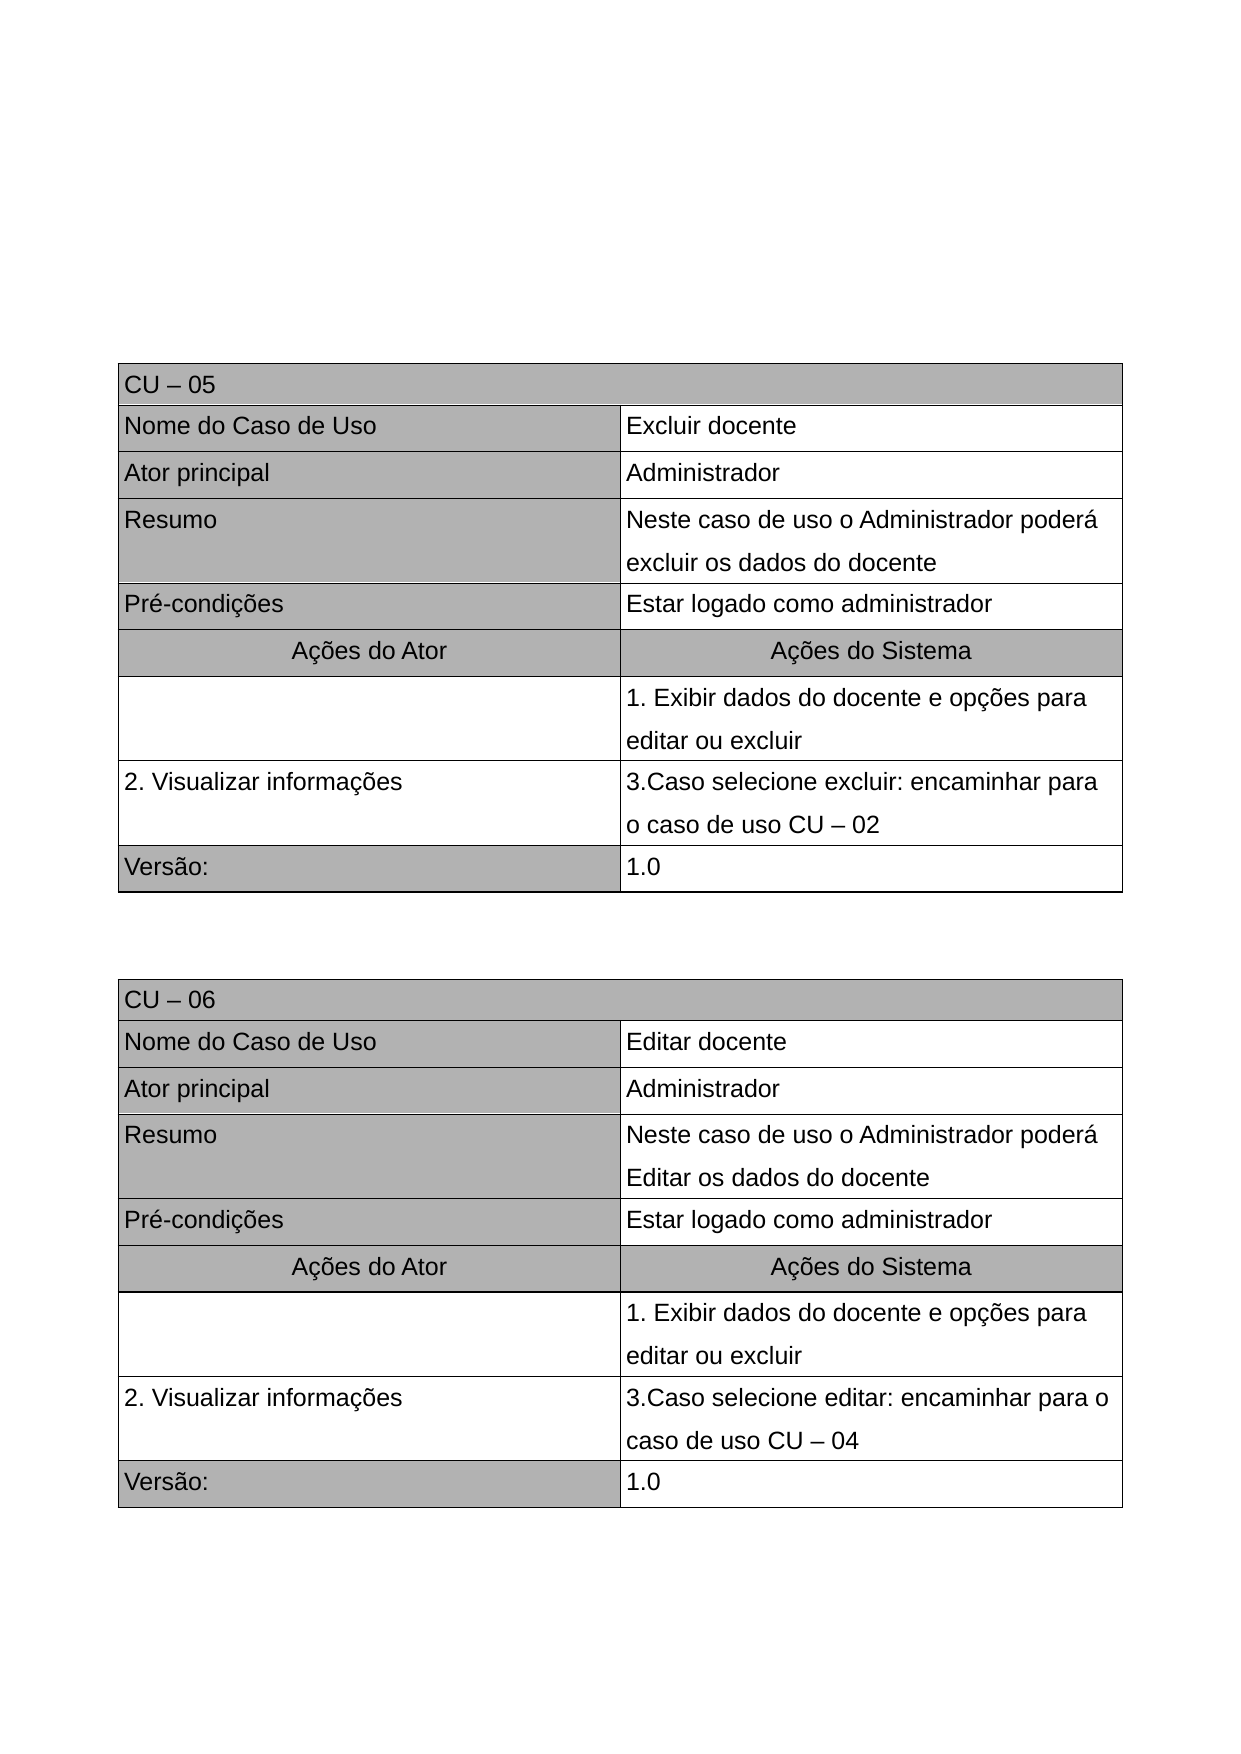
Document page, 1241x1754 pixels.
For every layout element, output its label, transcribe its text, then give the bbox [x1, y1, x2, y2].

table_header CU – 05 [119, 364, 1122, 404]
table_cell Administrador [621, 452, 1122, 498]
table_cell Neste caso de uso o Administrador poderá excluir os dados do docente [621, 499, 1122, 582]
table_cell Versão: [119, 1461, 620, 1507]
table_cell Nome do Caso de Uso [119, 406, 620, 451]
table_cell Ator principal [119, 452, 620, 498]
table_cell 3.Caso selecione excluir: encaminhar para o caso de uso CU – 02 [621, 761, 1122, 845]
table_cell Estar logado como administrador [621, 584, 1122, 629]
table_cell 1.0 [621, 1461, 1122, 1507]
table_cell 1. Exibir dados do docente e opções para editar ou excluir [621, 677, 1122, 760]
table_cell Ações do Sistema [621, 630, 1122, 676]
table_header CU – 06 [119, 980, 1122, 1020]
table_cell Neste caso de uso o Administrador poderá Editar os dados do docente [621, 1115, 1122, 1198]
table_cell 1. Exibir dados do docente e opções para editar ou excluir [621, 1293, 1122, 1376]
table_cell [119, 677, 620, 760]
table_cell 1.0 [621, 846, 1122, 891]
table_cell Nome do Caso de Uso [119, 1021, 620, 1067]
table_cell Ações do Ator [119, 630, 620, 676]
table_cell [119, 1293, 620, 1376]
table_cell Excluir docente [621, 406, 1122, 451]
table_cell Estar logado como administrador [621, 1199, 1122, 1245]
table_cell Pré-condições [119, 1199, 620, 1245]
table_cell Resumo [119, 499, 620, 582]
table_cell 3.Caso selecione editar: encaminhar para o caso de uso CU – 04 [621, 1377, 1122, 1460]
table_cell Ações do Ator [119, 1246, 620, 1291]
table_cell Ator principal [119, 1068, 620, 1113]
table_cell Editar docente [621, 1021, 1122, 1067]
table_cell Versão: [119, 846, 620, 891]
table_cell 2. Visualizar informações [119, 1377, 620, 1460]
table_cell Ações do Sistema [621, 1246, 1122, 1291]
table_cell 2. Visualizar informações [119, 761, 620, 845]
table_cell Administrador [621, 1068, 1122, 1113]
table_cell Resumo [119, 1115, 620, 1198]
table_cell Pré-condições [119, 584, 620, 629]
